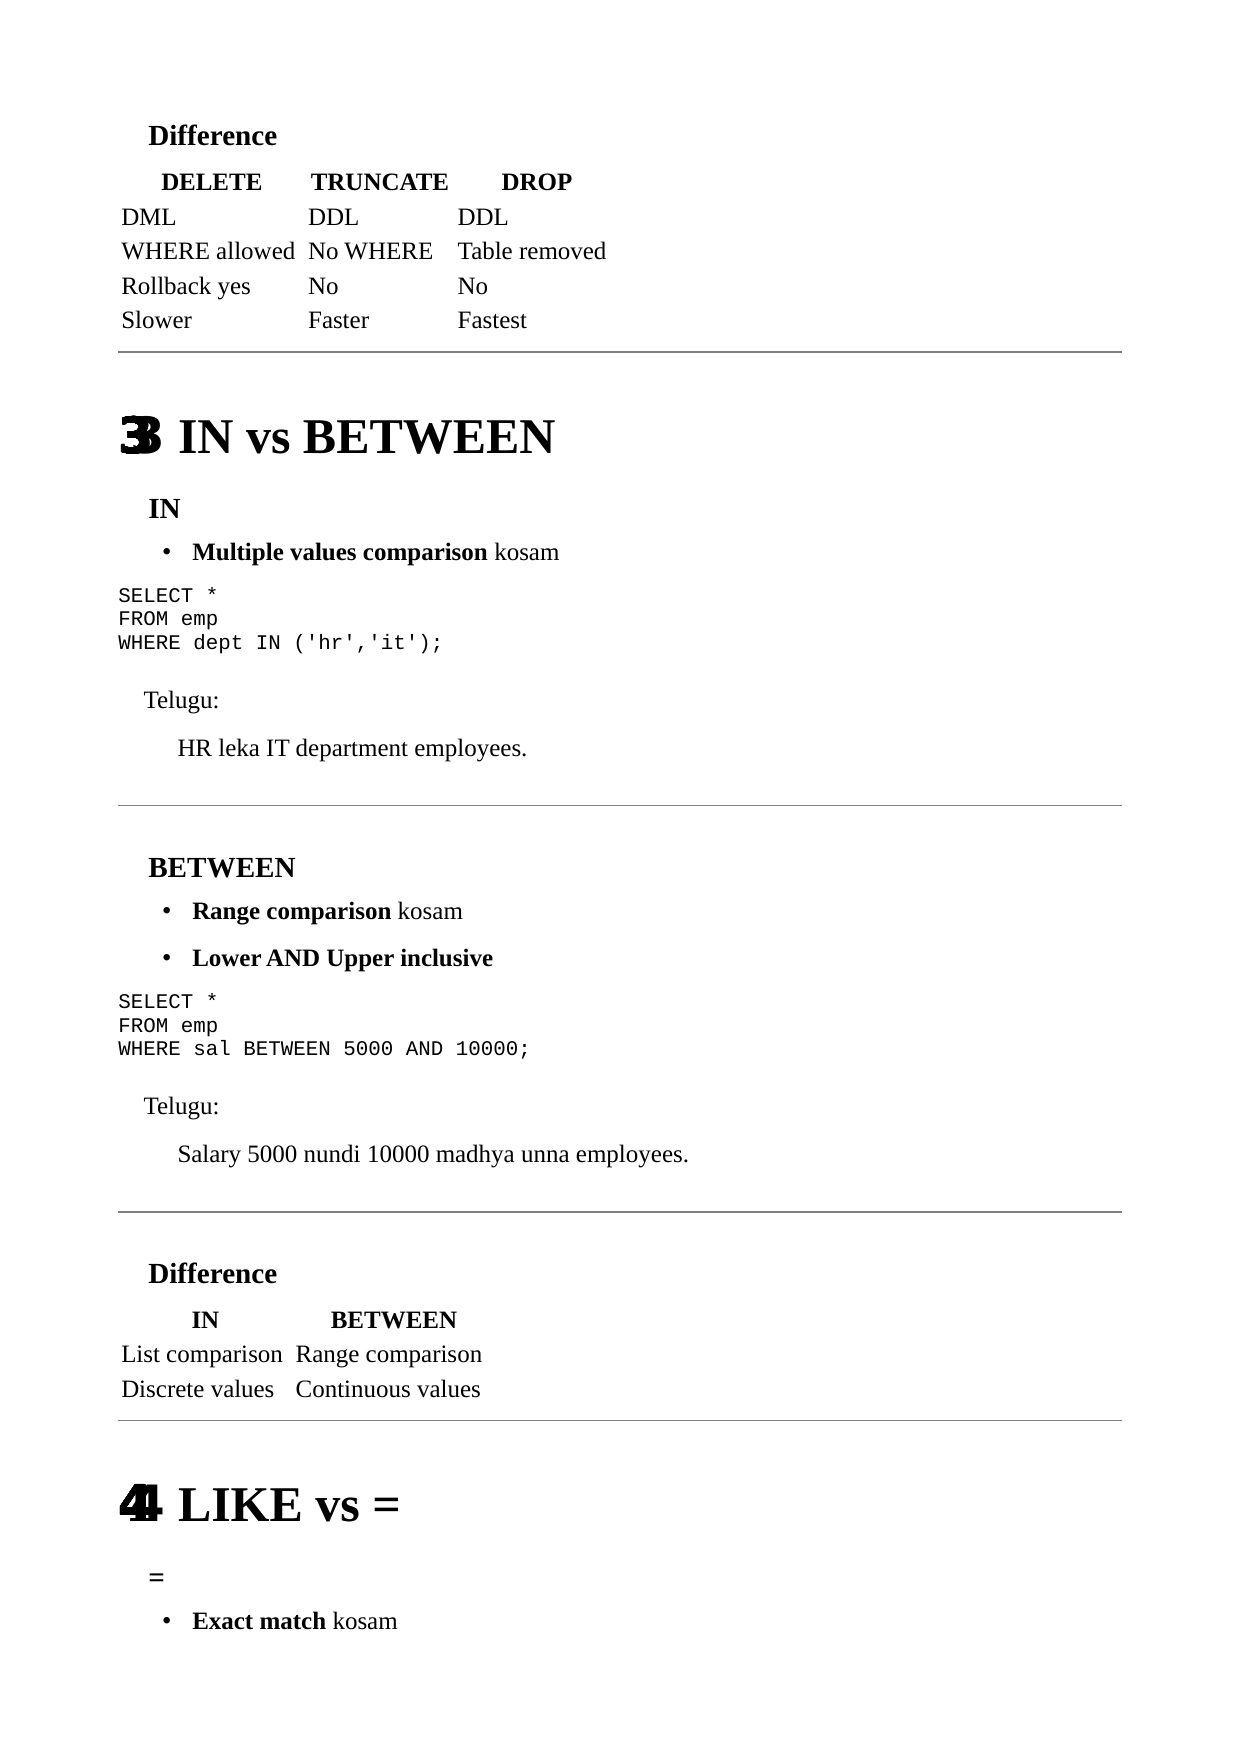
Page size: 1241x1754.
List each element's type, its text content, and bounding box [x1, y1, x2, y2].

table_cell Slower [118, 303, 305, 337]
table_header DROP [455, 164, 619, 199]
list Range comparison kosam [162, 896, 1122, 924]
text HR leka IT department employees. [177, 733, 1063, 761]
text 🧠 Telugu: [118, 685, 1122, 714]
table_header BETWEEN [293, 1302, 495, 1337]
list Multiple values comparison kosam [162, 537, 1122, 566]
subtitle 🔥 Difference [118, 118, 1122, 152]
table_cell Continuous values [293, 1371, 495, 1406]
table_cell Discrete values [118, 1371, 292, 1406]
table_header TRUNCATE [305, 164, 454, 199]
text WHERE dept IN ('hr','it'); [118, 632, 1122, 656]
text SELECT * [118, 584, 1122, 608]
table_cell DDL [455, 199, 619, 233]
text FROM emp [118, 608, 1122, 632]
table_cell List comparison [118, 1337, 292, 1371]
table_cell Rollback yes [118, 268, 305, 302]
table_cell No [455, 268, 619, 302]
text Salary 5000 nundi 10000 madhya unna employees. [177, 1139, 1063, 1168]
table_header IN [118, 1302, 292, 1337]
table_header DELETE [118, 164, 305, 199]
list Exact match kosam [162, 1606, 1122, 1634]
table_cell Faster [305, 303, 454, 337]
subtitle ✅ 3️⃣ IN vs BETWEEN [118, 406, 1122, 464]
text 🧠 Telugu: [118, 1091, 1122, 1120]
subtitle 🔹 = [118, 1560, 1122, 1593]
subtitle 🔹 IN [118, 491, 1122, 524]
text SELECT * [118, 991, 1122, 1014]
table_cell DDL [305, 199, 454, 233]
subtitle 🔥 Difference [118, 1256, 1122, 1289]
text FROM emp [118, 1014, 1122, 1038]
table_cell Fastest [455, 303, 619, 337]
table_cell WHERE allowed [118, 233, 305, 268]
list Lower AND Upper inclusive [162, 943, 1122, 972]
text WHERE sal BETWEEN 5000 AND 10000; [118, 1038, 1122, 1062]
table_cell Table removed [455, 233, 619, 268]
table_cell No WHERE [305, 233, 454, 268]
table_cell Range comparison [293, 1337, 495, 1371]
table_cell DML [118, 199, 305, 233]
subtitle ✅ 4️⃣ LIKE vs = [118, 1475, 1122, 1533]
subtitle 🔹 BETWEEN [118, 850, 1122, 883]
table_cell No [305, 268, 454, 302]
